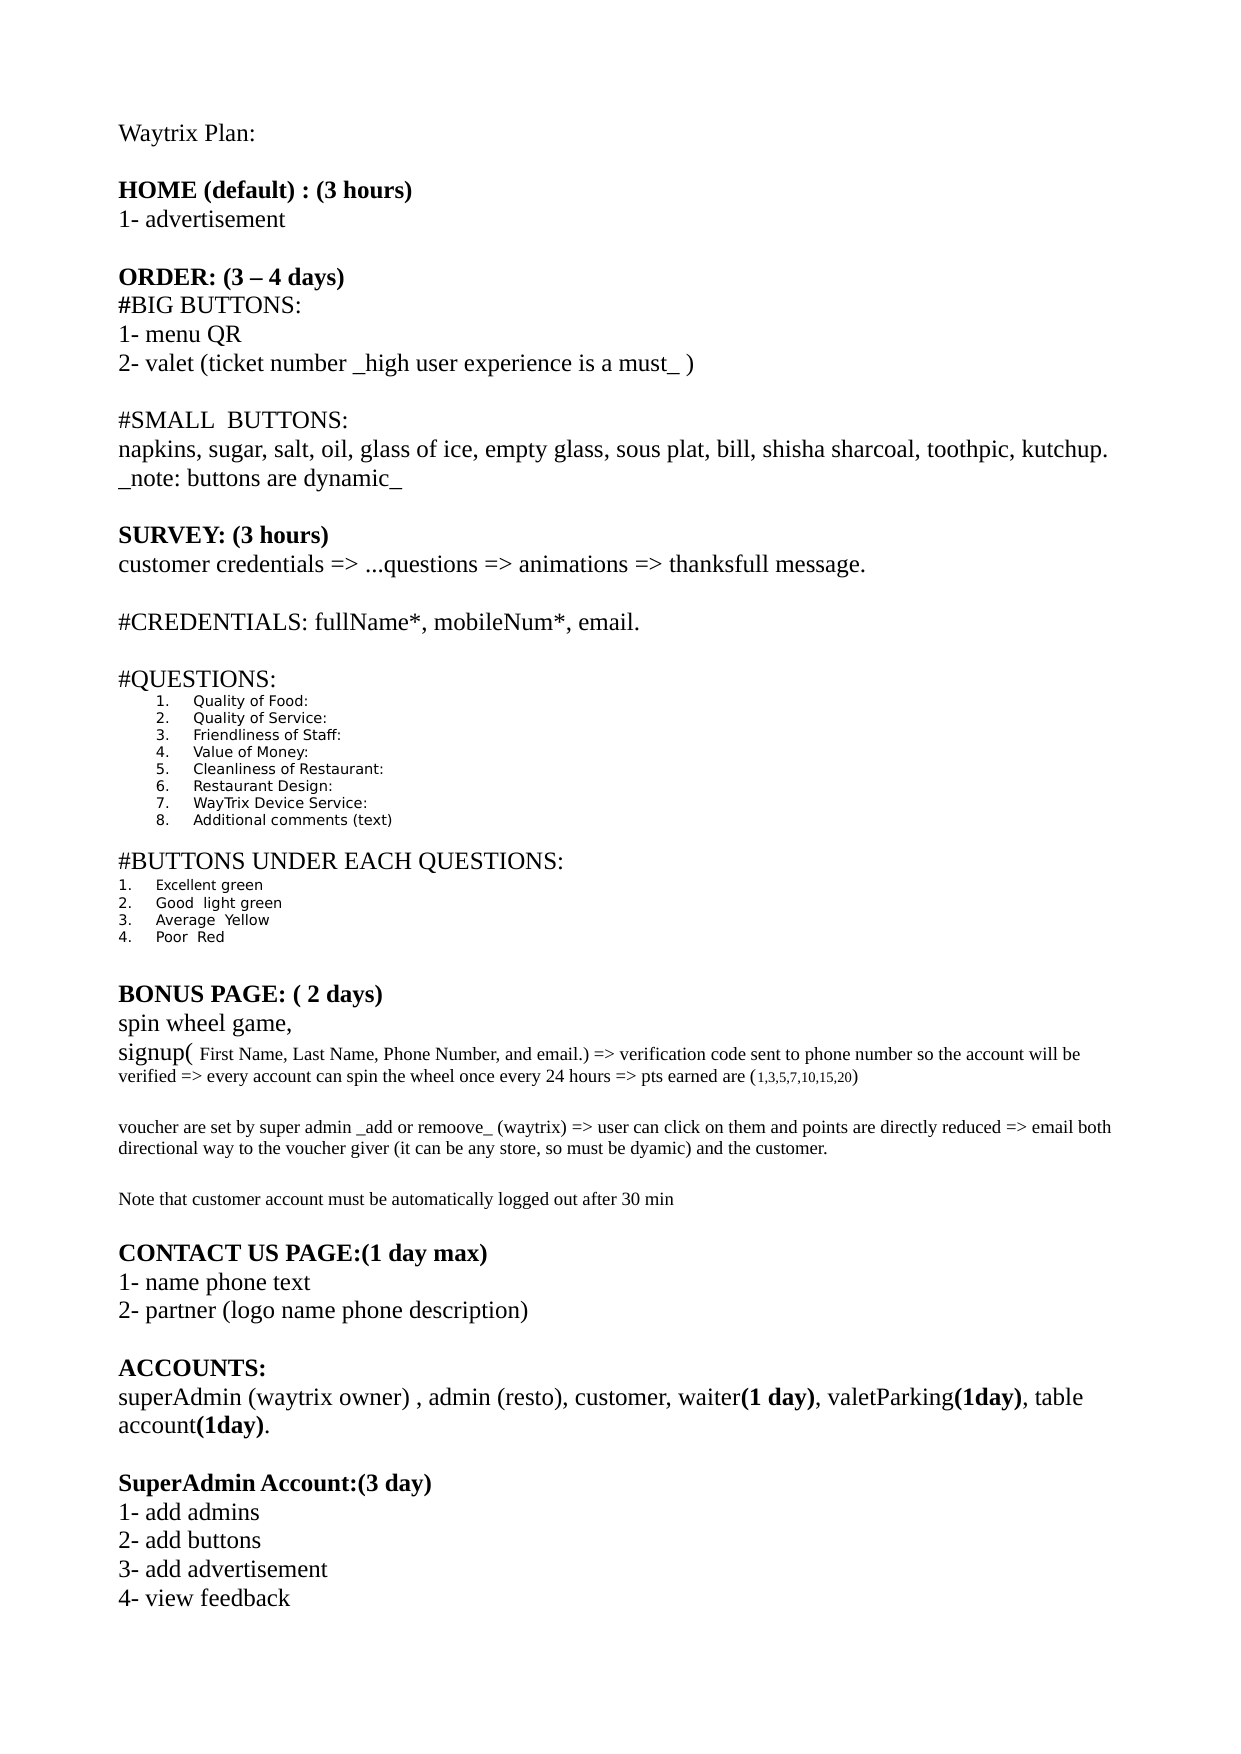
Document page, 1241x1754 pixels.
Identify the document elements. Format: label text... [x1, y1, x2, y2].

text 2- partner (logo name phone description) [118, 1295, 1122, 1324]
text 1- name phone text [118, 1267, 1122, 1295]
text Waytrix Plan: [118, 118, 1122, 147]
text 2- valet (ticket number _high user experience is a must_ ) [118, 348, 1122, 377]
text #BUTTONS UNDER EACH QUESTIONS: [118, 846, 1122, 875]
list Quality of Food: [156, 693, 1122, 710]
list WayTrix Device Service: [156, 795, 1122, 812]
text ACCOUNTS: [118, 1353, 1122, 1382]
text 1- advertisement [118, 204, 1122, 233]
list Quality of Service: [156, 710, 1122, 727]
text SuperAdmin Account:(3 day) [118, 1468, 1122, 1497]
text napkins, sugar, salt, oil, glass of ice, empty glass, sous plat, bill, shisha sharcoal, toothpic, kutchup. [118, 434, 1122, 463]
list Poor Red [118, 928, 1122, 946]
text 3- add advertisement [118, 1554, 1122, 1583]
text BONUS PAGE: ( 2 days) [118, 979, 1122, 1008]
list Friendliness of Staff: [156, 727, 1122, 744]
list Restaurant Design: [156, 778, 1122, 795]
text 2- add buttons [118, 1525, 1122, 1554]
text 1- add admins [118, 1497, 1122, 1525]
text 1- menu QR [118, 319, 1122, 348]
text spin wheel game, [118, 1008, 1122, 1037]
text superAdmin (waytrix owner) , admin (resto), customer, waiter(1 day), valetParking(1day), table account(1day). [118, 1382, 1122, 1439]
text CONTACT US PAGE:(1 day max) [118, 1238, 1122, 1267]
text voucher are set by super admin _add or remoove_ (waytrix) => user can click on them and points are directly reduced => email both directional way to the voucher giver (it can be any store, so must be dyamic) and the customer. [118, 1116, 1122, 1159]
text #SMALL BUTTONS: [118, 406, 1122, 434]
list Good light green [118, 894, 1122, 912]
list Average Yellow [118, 912, 1122, 928]
text signup( First Name, Last Name, Phone Number, and email.) => verification code sent to phone number so the account will be verified => every account can spin the wheel once every 24 hours => pts earned are (1,3,5,7,10,15,20) [118, 1037, 1122, 1087]
text Note that customer account must be automatically logged out after 30 min [118, 1187, 1122, 1209]
list Additional comments (text) [156, 812, 1122, 829]
list Excellent green [118, 875, 1122, 894]
list Value of Money: [156, 744, 1122, 761]
text customer credentials => ...questions => animations => thanksfull message. [118, 549, 1122, 578]
text ORDER: (3 – 4 days) [118, 262, 1122, 291]
list Cleanliness of Restaurant: [156, 761, 1122, 778]
text _note: buttons are dynamic_ [118, 463, 1122, 492]
text SURVEY: (3 hours) [118, 521, 1122, 549]
text HOME (default) : (3 hours) [118, 176, 1122, 204]
text 4- view feedback [118, 1583, 1122, 1612]
text #CREDENTIALS: fullName*, mobileNum*, email. [118, 607, 1122, 636]
text #QUESTIONS: [118, 664, 1122, 693]
text #BIG BUTTONS: [118, 291, 1122, 319]
